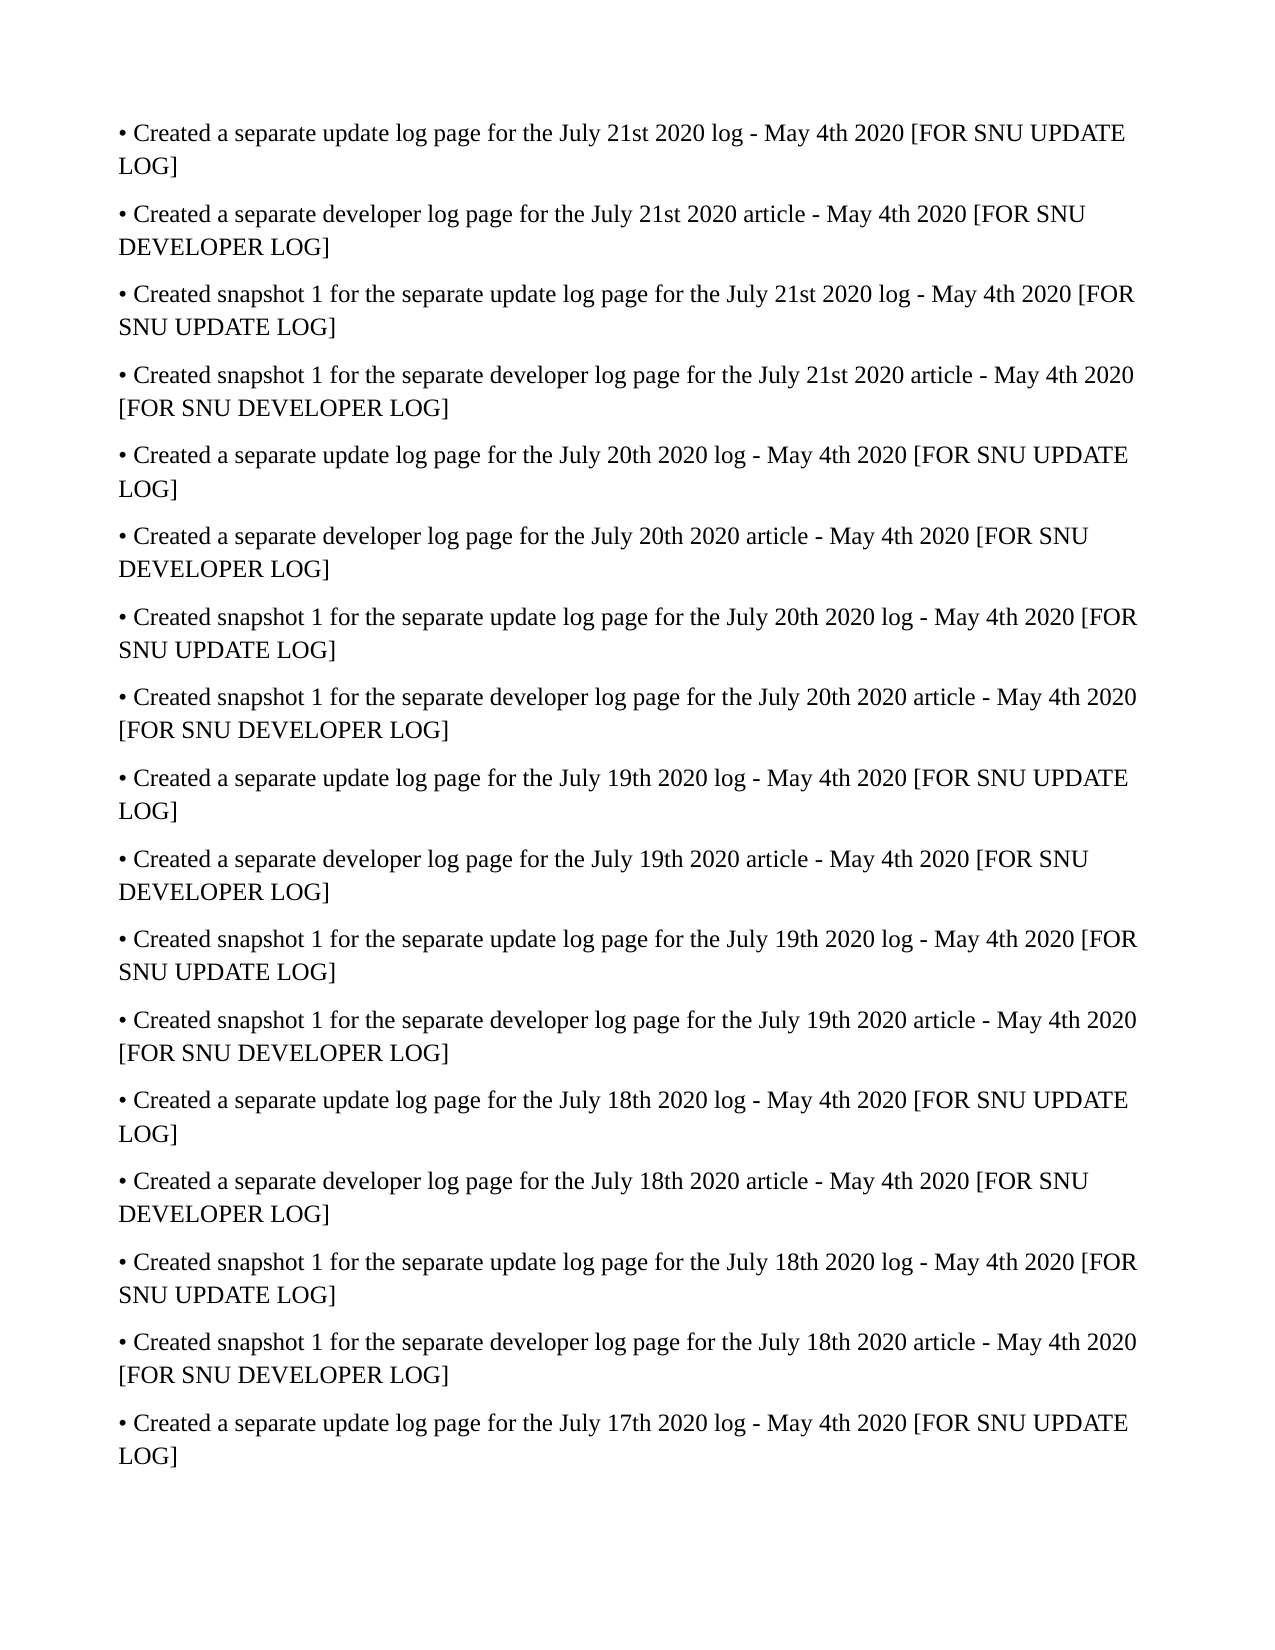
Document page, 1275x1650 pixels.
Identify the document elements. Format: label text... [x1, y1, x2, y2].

text • Created snapshot 1 for the separate update log page for the July 18th 2020 log - May 4th 2020 [FOR SNU UPDATE LOG] [118, 1247, 1157, 1309]
text • Created a separate developer log page for the July 18th 2020 article - May 4th 2020 [FOR SNU DEVELOPER LOG] [118, 1166, 1157, 1228]
text • Created a separate developer log page for the July 19th 2020 article - May 4th 2020 [FOR SNU DEVELOPER LOG] [118, 844, 1157, 906]
text • Created snapshot 1 for the separate developer log page for the July 18th 2020 article - May 4th 2020 [FOR SNU DEVELOPER LOG] [118, 1327, 1157, 1389]
text • Created a separate developer log page for the July 20th 2020 article - May 4th 2020 [FOR SNU DEVELOPER LOG] [118, 521, 1157, 583]
text • Created a separate update log page for the July 18th 2020 log - May 4th 2020 [FOR SNU UPDATE LOG] [118, 1086, 1157, 1147]
text • Created snapshot 1 for the separate update log page for the July 20th 2020 log - May 4th 2020 [FOR SNU UPDATE LOG] [118, 602, 1157, 664]
text • Created a separate developer log page for the July 21st 2020 article - May 4th 2020 [FOR SNU DEVELOPER LOG] [118, 199, 1157, 261]
text • Created snapshot 1 for the separate update log page for the July 19th 2020 log - May 4th 2020 [FOR SNU UPDATE LOG] [118, 924, 1157, 986]
text • Created a separate update log page for the July 17th 2020 log - May 4th 2020 [FOR SNU UPDATE LOG] [118, 1408, 1157, 1470]
text • Created a separate update log page for the July 21st 2020 log - May 4th 2020 [FOR SNU UPDATE LOG] [118, 118, 1157, 180]
text • Created snapshot 1 for the separate developer log page for the July 20th 2020 article - May 4th 2020 [FOR SNU DEVELOPER LOG] [118, 682, 1157, 744]
text • Created a separate update log page for the July 20th 2020 log - May 4th 2020 [FOR SNU UPDATE LOG] [118, 441, 1157, 502]
text • Created a separate update log page for the July 19th 2020 log - May 4th 2020 [FOR SNU UPDATE LOG] [118, 763, 1157, 825]
text • Created snapshot 1 for the separate update log page for the July 21st 2020 log - May 4th 2020 [FOR SNU UPDATE LOG] [118, 279, 1157, 341]
text • Created snapshot 1 for the separate developer log page for the July 19th 2020 article - May 4th 2020 [FOR SNU DEVELOPER LOG] [118, 1005, 1157, 1067]
text • Created snapshot 1 for the separate developer log page for the July 21st 2020 article - May 4th 2020 [FOR SNU DEVELOPER LOG] [118, 360, 1157, 422]
